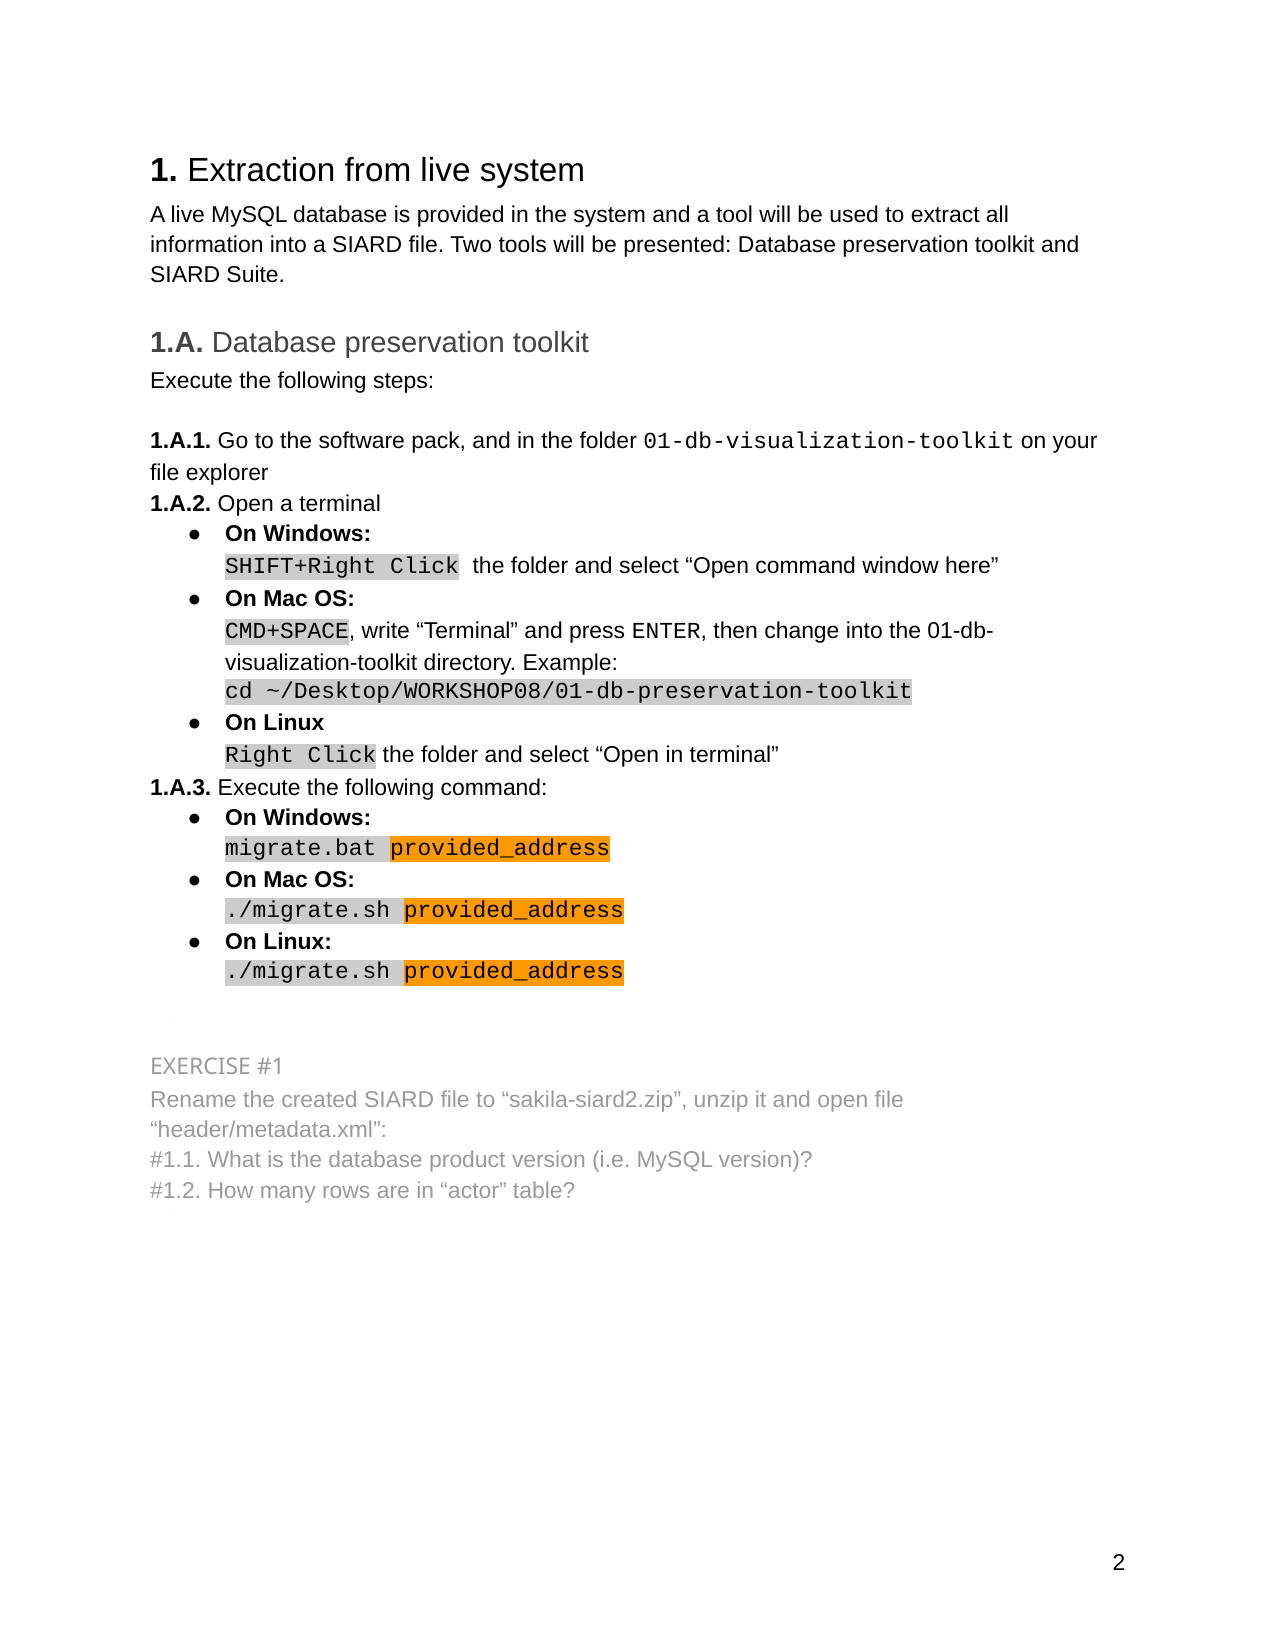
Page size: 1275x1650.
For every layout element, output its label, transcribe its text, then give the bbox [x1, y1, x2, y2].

list On Linux: ./migrate.sh provided_address [187, 928, 1125, 986]
text 1.A.1. Go to the software pack, and in the folder 01-db-visualization-toolkit on your file explorer [150, 427, 1125, 486]
text 1.A.3. Execute the following command: [150, 773, 1125, 800]
text EXERCISE #1 [150, 1050, 1125, 1081]
list On Windows: SHIFT+Right Click the folder and select “Open command window here” [187, 520, 1125, 580]
subtitle 1. Extraction from live system [150, 150, 1125, 188]
list On Linux Right Click the folder and select “Open in terminal” [187, 709, 1125, 769]
list On Mac OS: ./migrate.sh provided_address [187, 866, 1125, 924]
text Rename the created SIARD file to “sakila-siard2.zip”, unzip it and open file “header/metadata.xml”: [150, 1086, 1125, 1143]
text 1.A.2. Open a terminal [150, 489, 1125, 516]
text #1.1. What is the database product version (i.e. MySQL version)? [150, 1146, 1125, 1173]
subtitle 1.A. Database preservation toolkit [150, 325, 1125, 358]
text A live MySQL database is provided in the system and a tool will be used to extract all information into a SIARD file. Two tools will be presented: Database preservation toolkit and SIARD Suite. [150, 201, 1125, 288]
text Execute the following steps: [150, 367, 1125, 393]
list On Windows: migrate.bat provided_address [187, 804, 1125, 862]
text #1.2. How many rows are in “actor” table? [150, 1177, 1125, 1203]
list On Mac OS: CMD+SPACE, write “Terminal” and press ENTER, then change into the 01-db-visualization-toolkit directory. Example: cd ~/Desktop/WORKSHOP08/01-db-preservation-toolkit [187, 584, 1125, 705]
